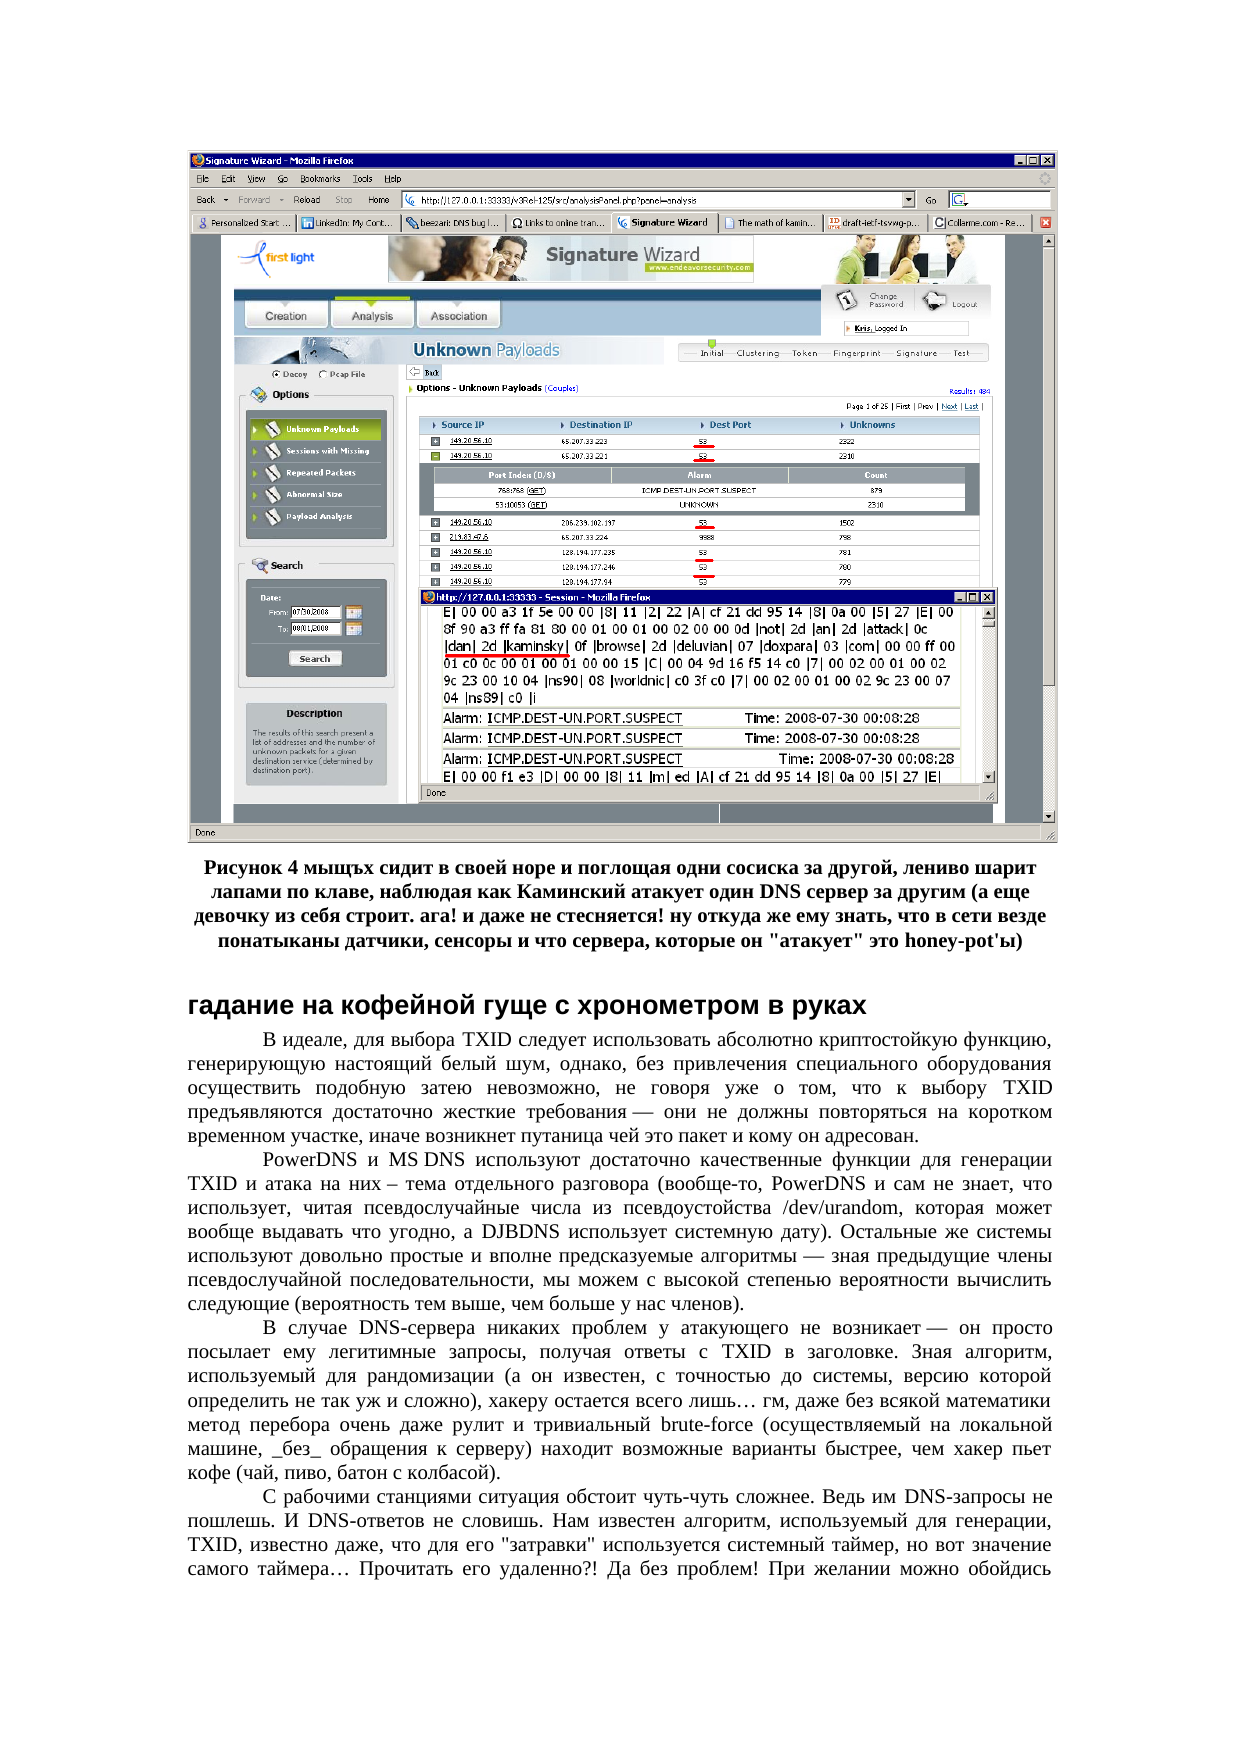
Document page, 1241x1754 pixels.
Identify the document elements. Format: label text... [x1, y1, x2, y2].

subtitle гадание на кофейной гуще с хронометром в руках [187, 989, 1053, 1020]
text PowerDNS и MS DNS используют достаточно качественные функции для генерации TXID и атака на них – тема отдельного разговора (вообще-то, PowerDNS и сам не знает, что использует, читая псевдослучайные числа из псевдоустойства /dev/urandom, которая может вообще выдавать что угодно, а DJBDNS использует системную дату). Остальные же системы используют довольно простые и вполне предсказуемые алгоритмы — зная предыдущие члены псевдослучайной последовательности, мы можем с высокой степенью вероятности вычислить следующие (вероятность тем выше, чем больше у нас членов). [187, 1147, 1053, 1315]
text В случае DNS-сервера никаких проблем у атакующего не возникает — он просто посылает ему легитимные запросы, получая ответы с TXID в заголовке. Зная алгоритм, используемый для рандомизации (а он известен, с точностью до системы, версию которой определить не так уж и сложно), хакеру остается всего лишь… гм, даже без всякой математики метод перебора очень даже рулит и тривиальный brute-force (осуществляемый на локальной машине, _без_ обращения к серверу) находит возможные варианты быстрее, чем хакер пьет кофе (чай, пиво, батон с колбасой). [187, 1315, 1053, 1484]
picture [187, 150, 1058, 843]
text Рисунок 4 мыщъх сидит в своей норе и поглощая одни сосиска за другой, лениво шарит лапами по клаве, наблюдая как Каминский атакует один DNS сервер за другим (а еще девочку из себя строит. ага! и даже не стесняется! ну откуда же ему знать, что в сети везде понатыканы датчики, сенсоры и что сервера, которые он "атакует" это honey-pot'ы) [187, 855, 1053, 952]
text В идеале, для выбора TXID следует использовать абсолютно криптостойкую функцию, генерирующую настоящий белый шум, однако, без привлечения специального оборудования осуществить подобную затею невозможно, не говоря уже о том, что к выбору TXID предъявляются достаточно жесткие требования — они не должны повторяться на коротком временном участке, иначе возникнет путаница чей это пакет и кому он адресован. [187, 1027, 1053, 1147]
text С рабочими станциями ситуация обстоит чуть-чуть сложнее. Ведь им DNS-запросы не пошлешь. И DNS-ответов не словишь. Нам известен алгоритм, используемый для генерации, TXID, известно даже, что для его "затравки" используется системный таймер, но вот значение самого таймера… Прочитать его удаленно?! Да без проблем! При желании можно обойдись [187, 1484, 1053, 1580]
